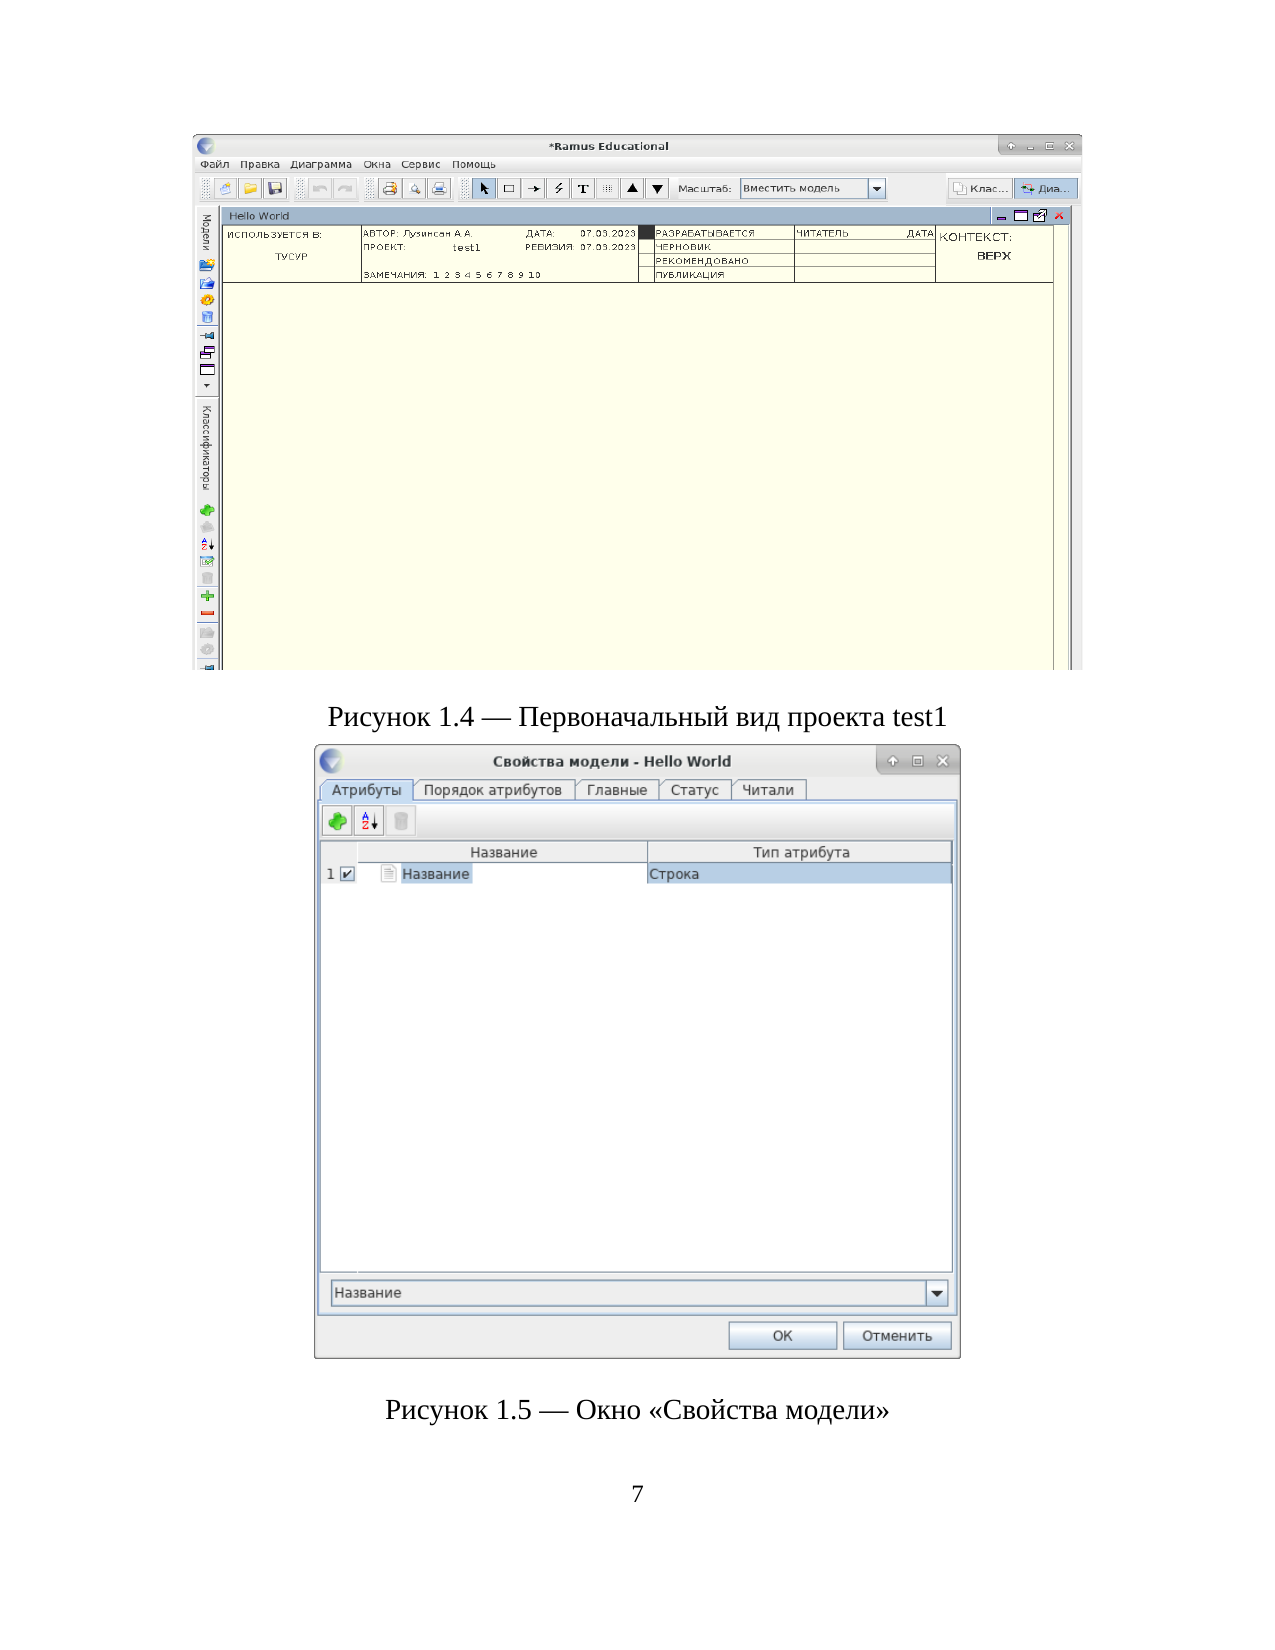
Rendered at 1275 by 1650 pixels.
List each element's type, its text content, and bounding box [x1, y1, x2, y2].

text Рисунок 1.5 — Окно «Свойства модели» [118, 1392, 1157, 1425]
picture [314, 744, 961, 1359]
picture [192, 134, 1083, 670]
text Рисунок 1.4 — Первоначальный вид проекта test1 [118, 699, 1157, 732]
